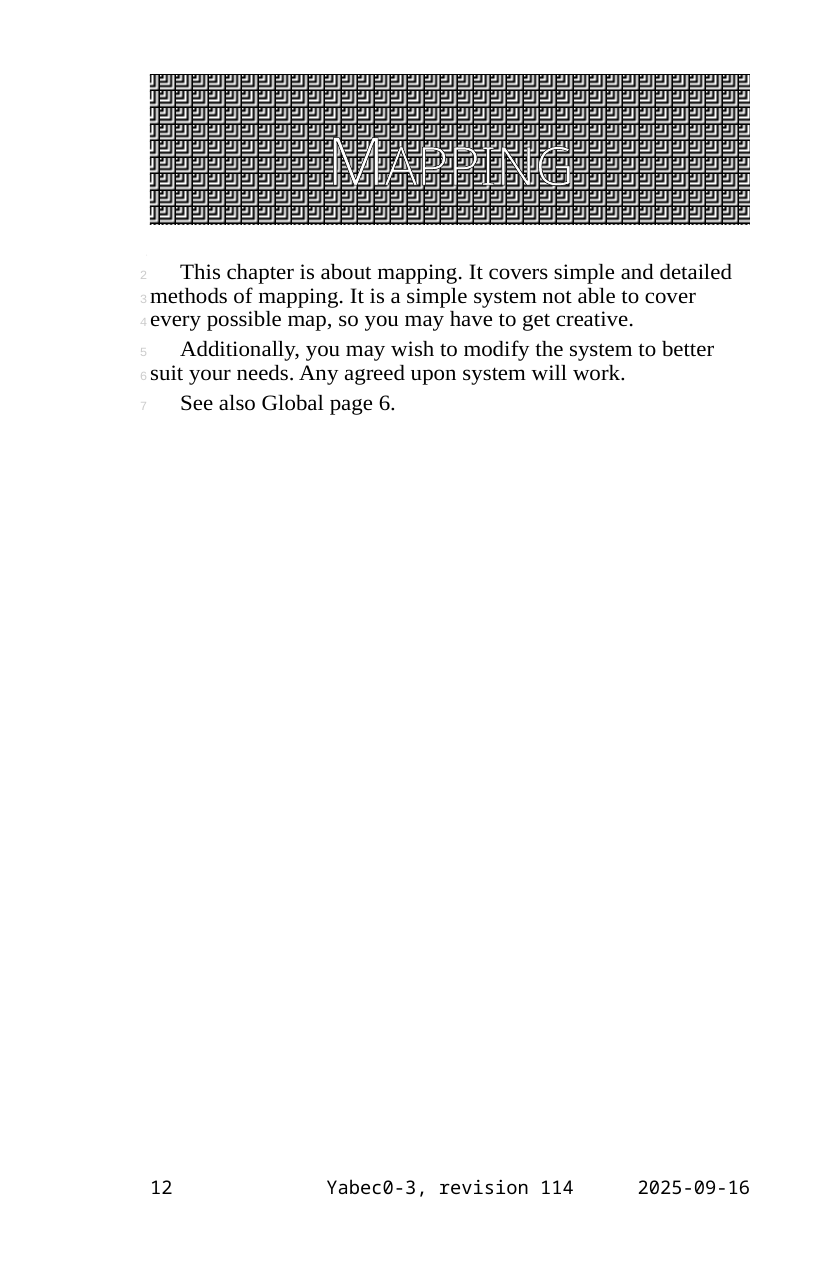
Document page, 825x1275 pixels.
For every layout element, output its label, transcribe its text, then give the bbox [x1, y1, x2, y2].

text Additionally, you may wish to modify the system to better suit your needs. Any agreed upon system will work. [150, 338, 750, 385]
text See also Global page 6. [150, 391, 750, 415]
picture [149, 74, 750, 225]
text This chapter is about mapping. It covers simple and detailed methods of mapping. It is a simple system not able to cover every possible map, so you may have to get creative. [150, 260, 750, 332]
